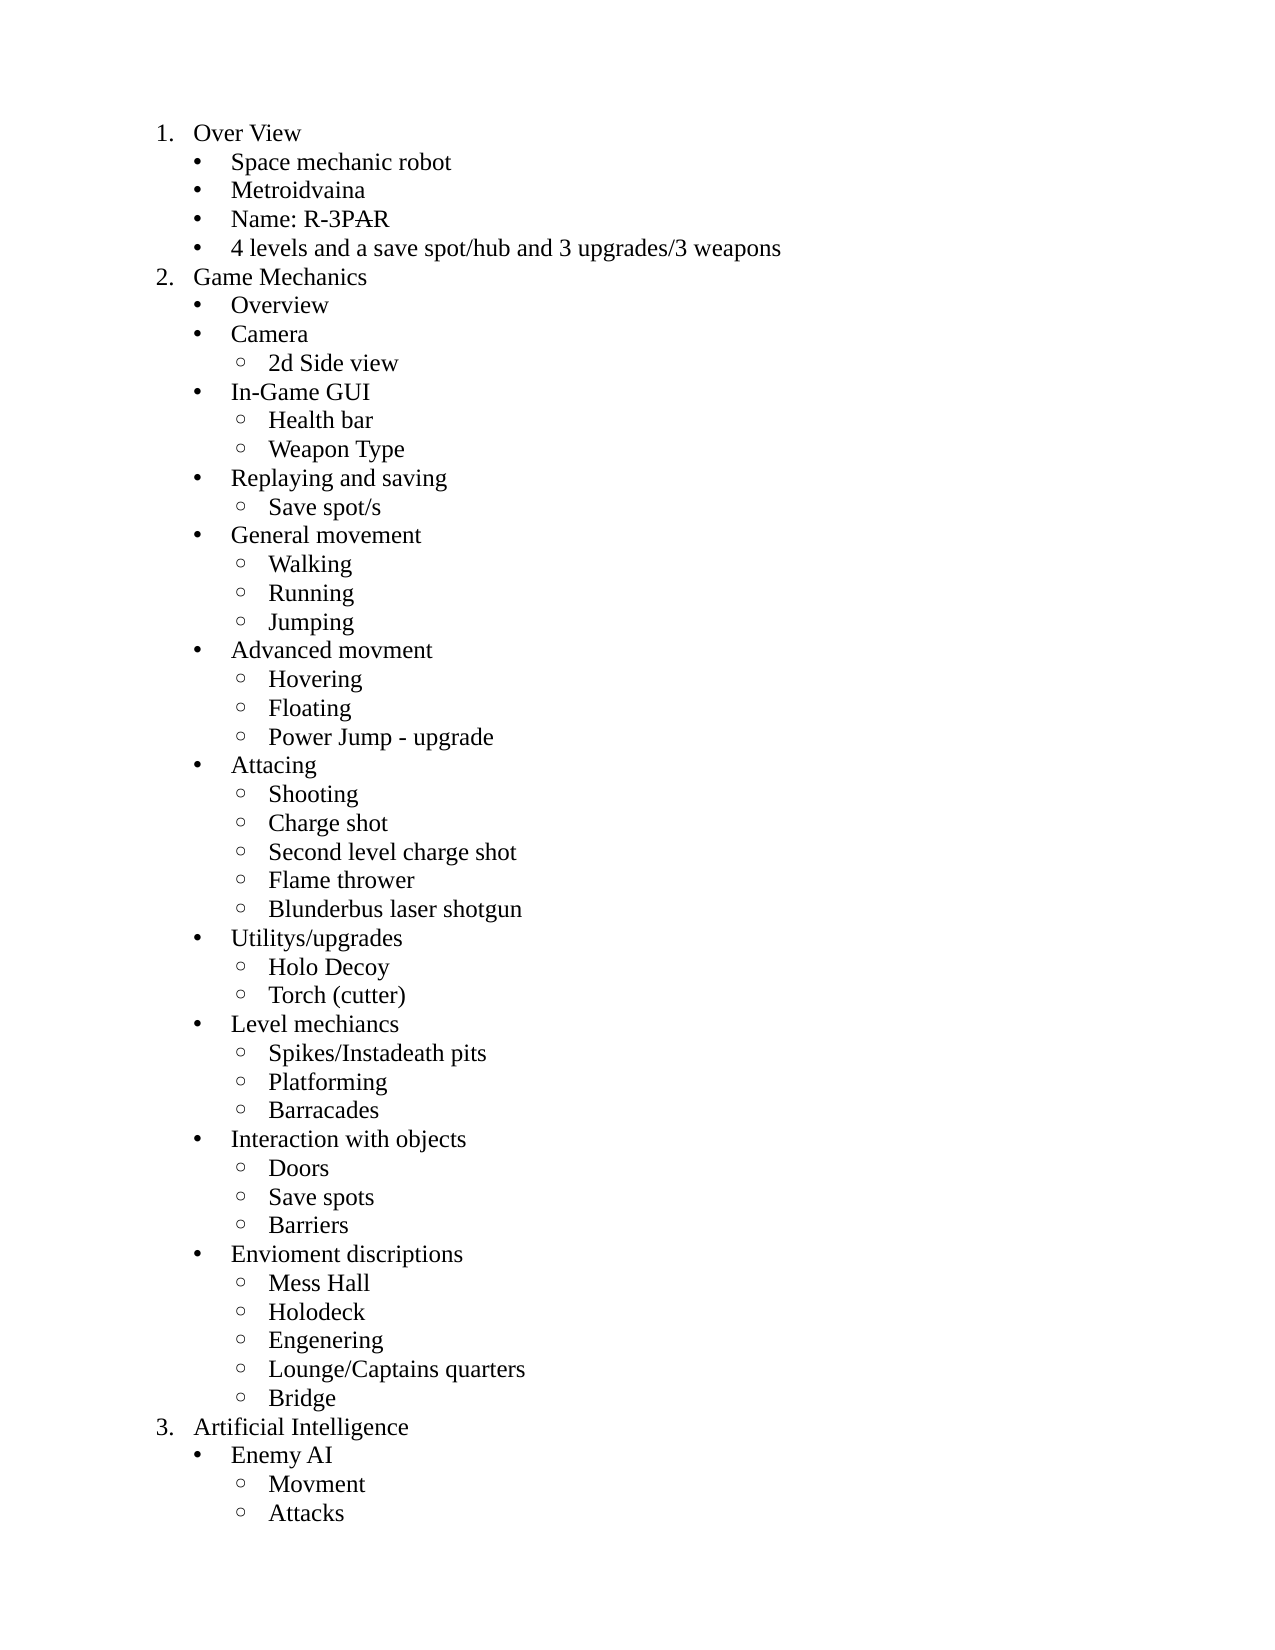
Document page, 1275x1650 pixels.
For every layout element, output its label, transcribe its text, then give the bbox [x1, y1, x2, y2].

list Walking [231, 549, 1157, 578]
list Level mechiancs [193, 1009, 1157, 1038]
list Weapon Type [231, 434, 1157, 463]
list General movement [193, 521, 1157, 549]
list Mess Hall [231, 1268, 1157, 1297]
list Space mechanic robot [193, 147, 1157, 176]
list In-Game GUI [193, 377, 1157, 406]
list Holodeck [231, 1297, 1157, 1326]
list Lounge/Captains quarters [231, 1354, 1157, 1383]
list Bridge [231, 1383, 1157, 1412]
list Artificial Intelligence [156, 1412, 1157, 1441]
list Interaction with objects [193, 1124, 1157, 1153]
list Holo Decoy [231, 952, 1157, 981]
list Platforming [231, 1067, 1157, 1096]
list Over View [156, 118, 1157, 147]
list Doors [231, 1153, 1157, 1182]
list Running [231, 578, 1157, 607]
list Attacing [193, 751, 1157, 779]
list Health bar [231, 406, 1157, 434]
list Spikes/Instadeath pits [231, 1038, 1157, 1067]
list Attacks [231, 1498, 1157, 1527]
list Name: R-3PAR [193, 204, 1157, 233]
list Overview [193, 291, 1157, 319]
list Camera [193, 319, 1157, 348]
list Jumping [231, 607, 1157, 636]
list Movment [231, 1469, 1157, 1498]
list Floating [231, 693, 1157, 722]
list Enemy AI [193, 1441, 1157, 1469]
list Shooting [231, 779, 1157, 808]
list Flame thrower [231, 866, 1157, 894]
list Save spots [231, 1182, 1157, 1211]
list Hovering [231, 664, 1157, 693]
list Game Mechanics [156, 262, 1157, 291]
list Utilitys/upgrades [193, 923, 1157, 952]
list Save spot/s [231, 492, 1157, 521]
list Blunderbus laser shotgun [231, 894, 1157, 923]
list Engenering [231, 1326, 1157, 1354]
list Replaying and saving [193, 463, 1157, 492]
list Barracades [231, 1096, 1157, 1124]
list Charge shot [231, 808, 1157, 837]
list Power Jump - upgrade [231, 722, 1157, 751]
list 2d Side view [231, 348, 1157, 377]
list Torch (cutter) [231, 981, 1157, 1009]
list Metroidvaina [193, 176, 1157, 204]
list 4 levels and a save spot/hub and 3 upgrades/3 weapons [193, 233, 1157, 262]
list Advanced movment [193, 636, 1157, 664]
list Barriers [231, 1211, 1157, 1239]
list Second level charge shot [231, 837, 1157, 866]
list Envioment discriptions [193, 1239, 1157, 1268]
